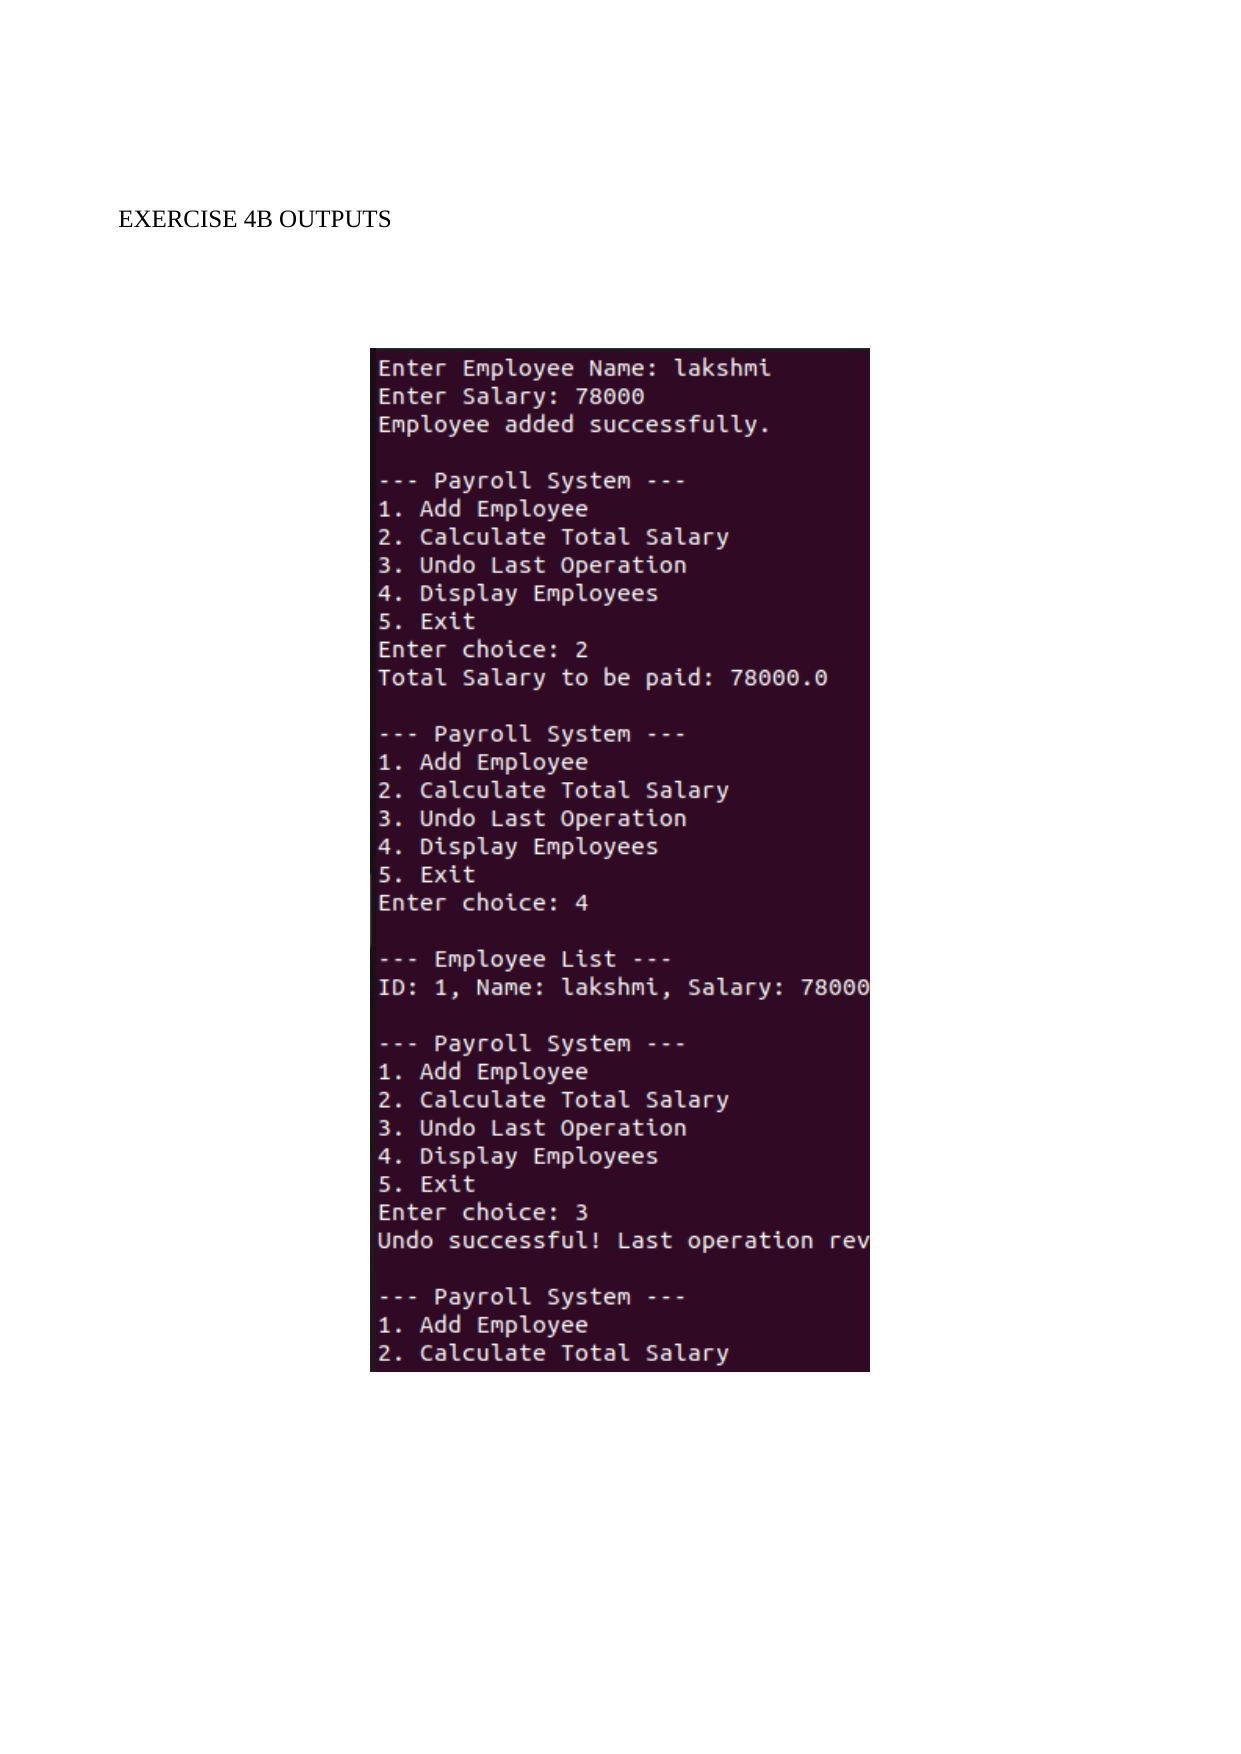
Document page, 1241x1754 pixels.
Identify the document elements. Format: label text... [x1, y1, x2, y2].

picture [370, 348, 870, 1372]
text EXERCISE 4B OUTPUTS [118, 204, 1122, 233]
